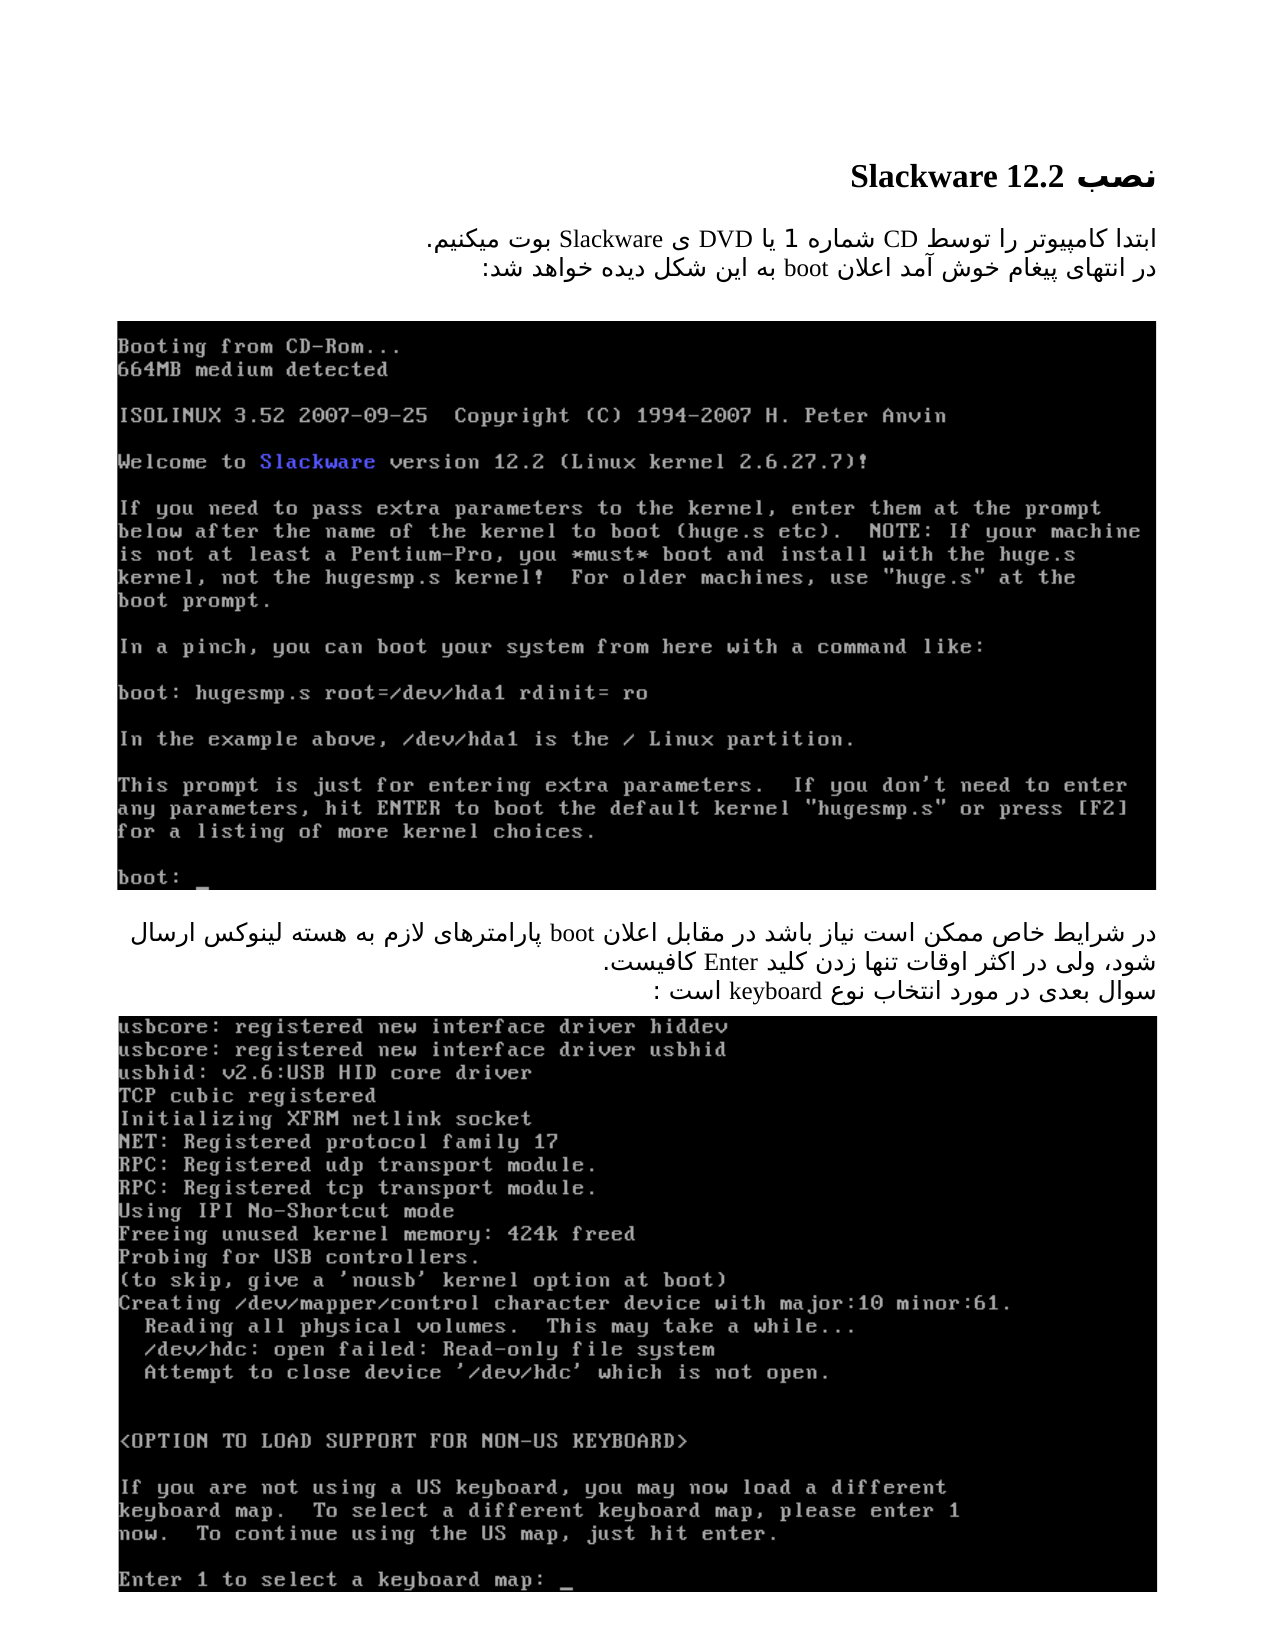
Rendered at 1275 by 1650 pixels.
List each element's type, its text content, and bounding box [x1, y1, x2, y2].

text سوال بعدی در مورد انتخاب نوع keyboard است : [118, 976, 1157, 1006]
text در انتهای پیغام خوش آمد اعلان boot به این شکل دیده خواهد شد: [118, 253, 1157, 283]
text در شرایط خاص ممکن است نیاز باشد در مقابل اعلان boot پارامترهای لازم به هسته لینوکس ارسال شود، ولی در اکثر اوقات تنها زدن کلید Enter کافیست. [118, 918, 1157, 976]
picture [118, 1016, 1158, 1592]
picture [117, 321, 1157, 890]
text نصب Slackware 12.2 [118, 156, 1157, 196]
text ابتدا کامپیوتر را توسط CD شماره 1 یا DVD ی Slackware بوت میکنیم. [118, 224, 1157, 253]
